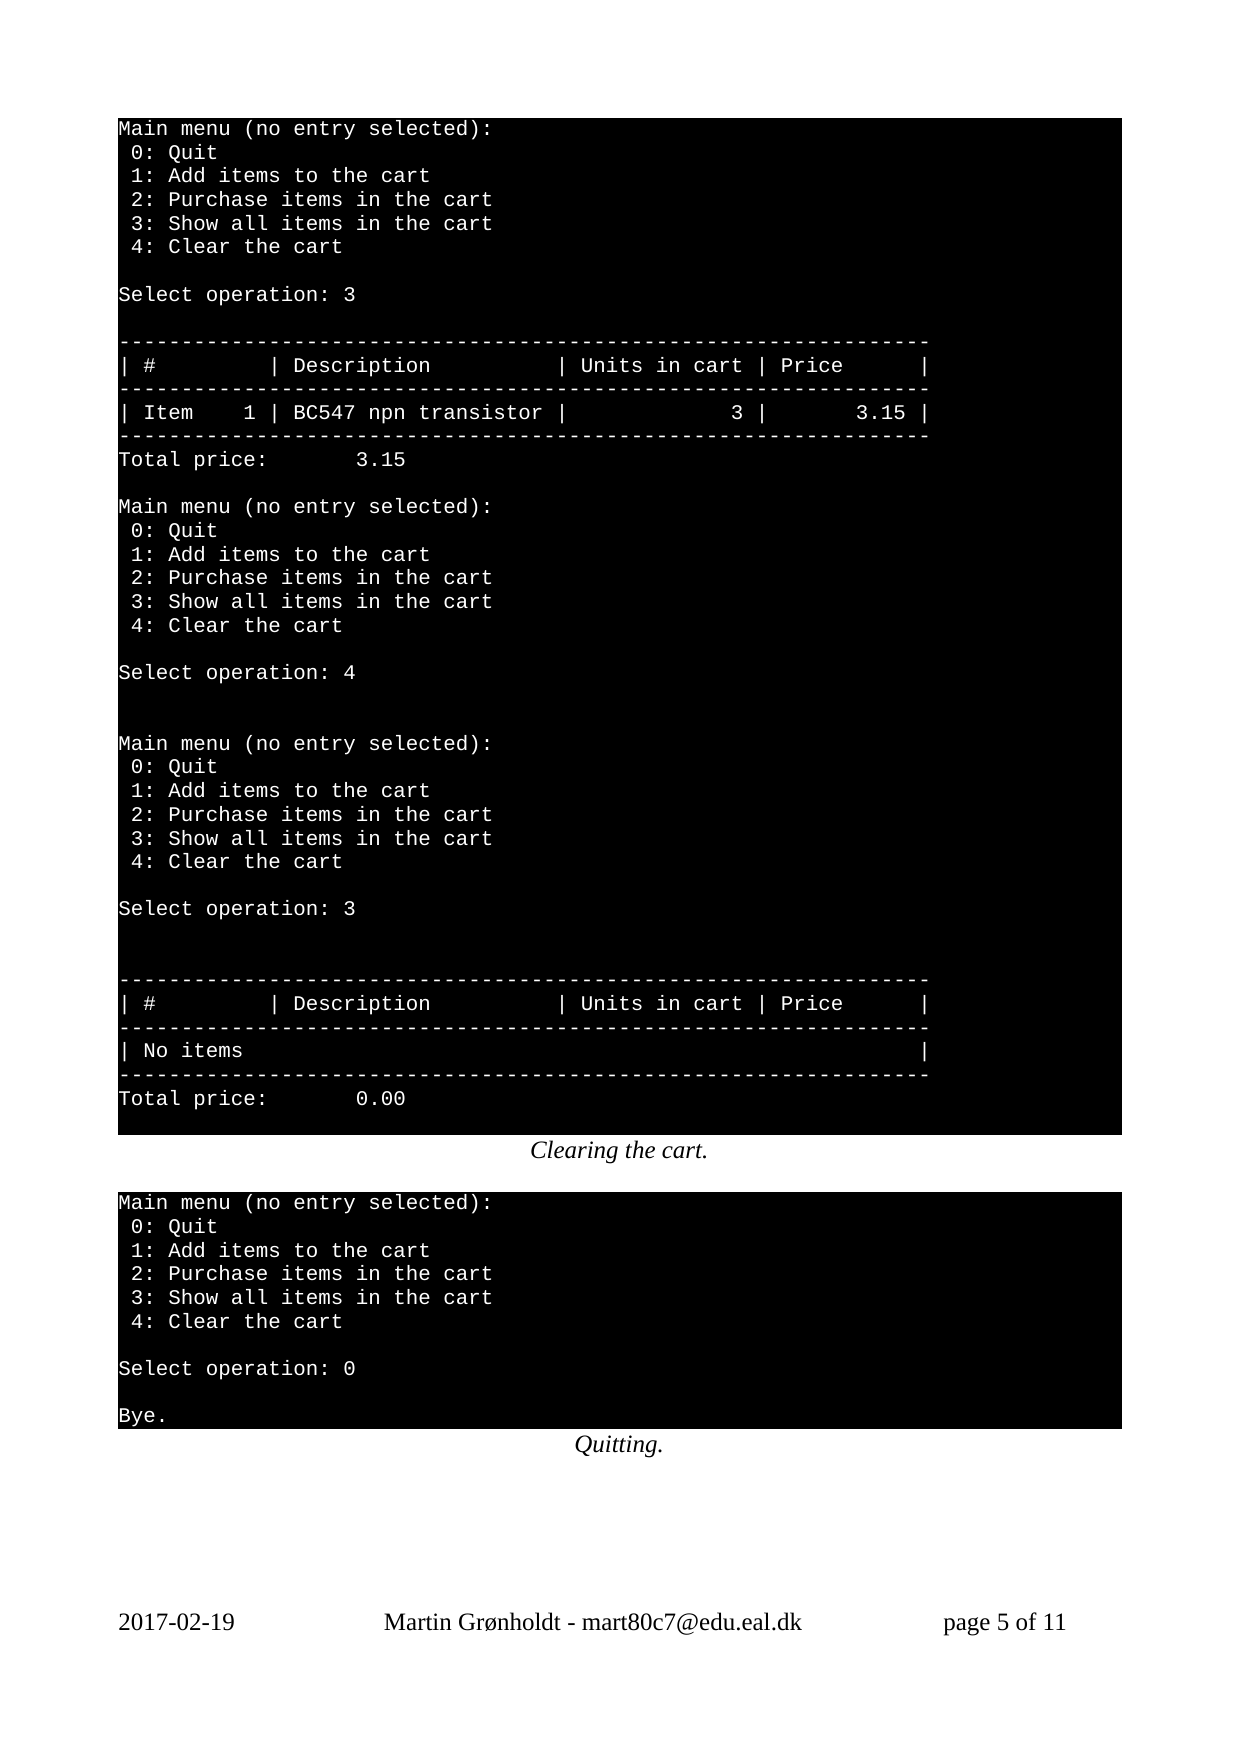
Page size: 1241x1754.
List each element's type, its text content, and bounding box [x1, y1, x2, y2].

text Total price: 0.00 [118, 1088, 1122, 1111]
text 2: Purchase items in the cart [118, 804, 1122, 827]
text 4: Clear the cart [118, 615, 1122, 638]
text Main menu (no entry selected): [118, 496, 1122, 520]
text Main menu (no entry selected): [118, 118, 1122, 142]
text 3: Show all items in the cart [118, 591, 1122, 615]
text ----------------------------------------------------------------- [118, 1064, 1122, 1088]
text Select operation: 3 [118, 898, 1122, 922]
text | Item 1 | BC547 npn transistor | 3 | 3.15 | [118, 402, 1122, 426]
text 0: Quit [118, 1216, 1122, 1240]
text 4: Clear the cart [118, 236, 1122, 260]
text 0: Quit [118, 520, 1122, 544]
text ----------------------------------------------------------------- [118, 1017, 1122, 1040]
text 3: Show all items in the cart [118, 1287, 1122, 1311]
text 4: Clear the cart [118, 1311, 1122, 1334]
text Select operation: 4 [118, 662, 1122, 686]
text ----------------------------------------------------------------- [118, 331, 1122, 354]
text Main menu (no entry selected): [118, 733, 1122, 757]
text 1: Add items to the cart [118, 544, 1122, 567]
text Quitting. [118, 1429, 1122, 1458]
text 3: Show all items in the cart [118, 827, 1122, 851]
text 1: Add items to the cart [118, 780, 1122, 804]
text ----------------------------------------------------------------- [118, 426, 1122, 449]
text 2: Purchase items in the cart [118, 1263, 1122, 1287]
text 1: Add items to the cart [118, 165, 1122, 189]
text 0: Quit [118, 757, 1122, 780]
text 3: Show all items in the cart [118, 213, 1122, 236]
text Main menu (no entry selected): [118, 1192, 1122, 1216]
text Select operation: 3 [118, 284, 1122, 307]
text 4: Clear the cart [118, 851, 1122, 875]
text ----------------------------------------------------------------- [118, 378, 1122, 402]
text Bye. [118, 1405, 1122, 1429]
text Total price: 3.15 [118, 449, 1122, 473]
text 1: Add items to the cart [118, 1240, 1122, 1263]
text | No items | [118, 1040, 1122, 1064]
text Select operation: 0 [118, 1358, 1122, 1382]
text Clearing the cart. [118, 1135, 1122, 1164]
text 2: Purchase items in the cart [118, 189, 1122, 213]
text 2: Purchase items in the cart [118, 567, 1122, 591]
text | # | Description | Units in cart | Price | [118, 993, 1122, 1017]
text ----------------------------------------------------------------- [118, 969, 1122, 993]
text 0: Quit [118, 142, 1122, 165]
text | # | Description | Units in cart | Price | [118, 354, 1122, 378]
